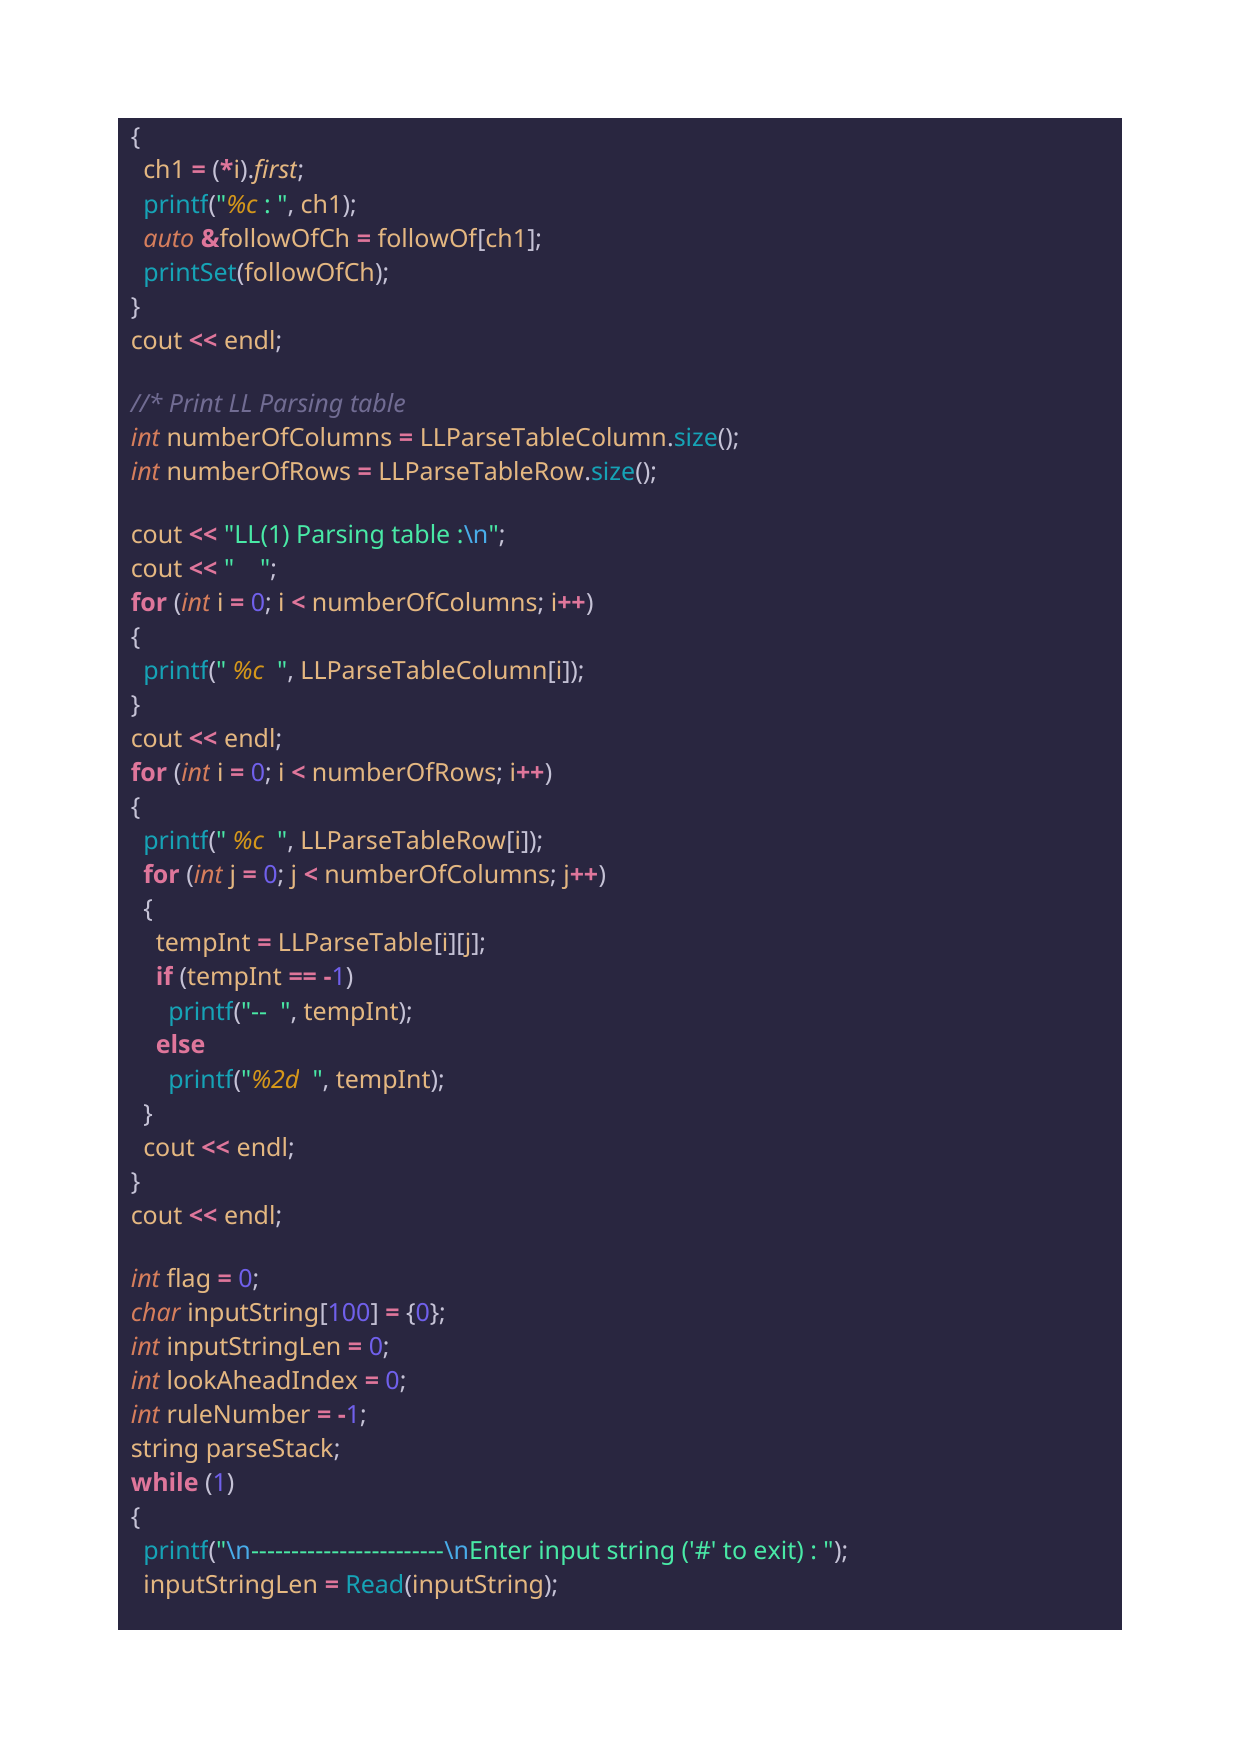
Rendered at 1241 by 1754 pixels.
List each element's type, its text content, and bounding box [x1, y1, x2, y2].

text //* Print LL Parsing table [118, 385, 1122, 419]
text cout << endl; [118, 721, 1122, 755]
text if (tempInt == -1) [118, 959, 1122, 993]
text for (int i = 0; i < numberOfRows; i++) [118, 755, 1122, 789]
text int numberOfColumns = LLParseTableColumn.size(); [118, 419, 1122, 453]
text } [118, 1095, 1122, 1129]
text printf("%c : ", ch1); [118, 186, 1122, 220]
text printSet(followOfCh); [118, 254, 1122, 288]
text cout << endl; [118, 1129, 1122, 1163]
text char inputString[100] = {0}; [118, 1294, 1122, 1328]
text else [118, 1027, 1122, 1061]
text int inputStringLen = 0; [118, 1328, 1122, 1362]
text int lookAheadIndex = 0; [118, 1362, 1122, 1397]
text printf("-- ", tempInt); [118, 993, 1122, 1027]
text ch1 = (*i).first; [118, 152, 1122, 186]
text cout << " "; [118, 550, 1122, 584]
text for (int i = 0; i < numberOfColumns; i++) [118, 584, 1122, 618]
text printf(" %c ", LLParseTableRow[i]); [118, 823, 1122, 857]
text cout << endl; [118, 322, 1122, 357]
text for (int j = 0; j < numberOfColumns; j++) [118, 857, 1122, 891]
text { [118, 789, 1122, 823]
text int flag = 0; [118, 1260, 1122, 1294]
text } [118, 288, 1122, 322]
text { [118, 618, 1122, 652]
text int ruleNumber = -1; [118, 1397, 1122, 1431]
text printf("\n------------------------\nEnter input string ('#' to exit) : "); [118, 1533, 1122, 1567]
text string parseStack; [118, 1431, 1122, 1465]
text inputStringLen = Read(inputString); [118, 1567, 1122, 1601]
text } [118, 687, 1122, 721]
text { [118, 118, 1122, 152]
text } [118, 1163, 1122, 1197]
text tempInt = LLParseTable[i][j]; [118, 925, 1122, 959]
text cout << "LL(1) Parsing table :\n"; [118, 516, 1122, 550]
text printf("%2d ", tempInt); [118, 1061, 1122, 1095]
text while (1) [118, 1465, 1122, 1499]
text cout << endl; [118, 1197, 1122, 1232]
text { [118, 1499, 1122, 1533]
text { [118, 891, 1122, 925]
text printf(" %c ", LLParseTableColumn[i]); [118, 652, 1122, 687]
text int numberOfRows = LLParseTableRow.size(); [118, 453, 1122, 487]
text auto &followOfCh = followOf[ch1]; [118, 220, 1122, 254]
